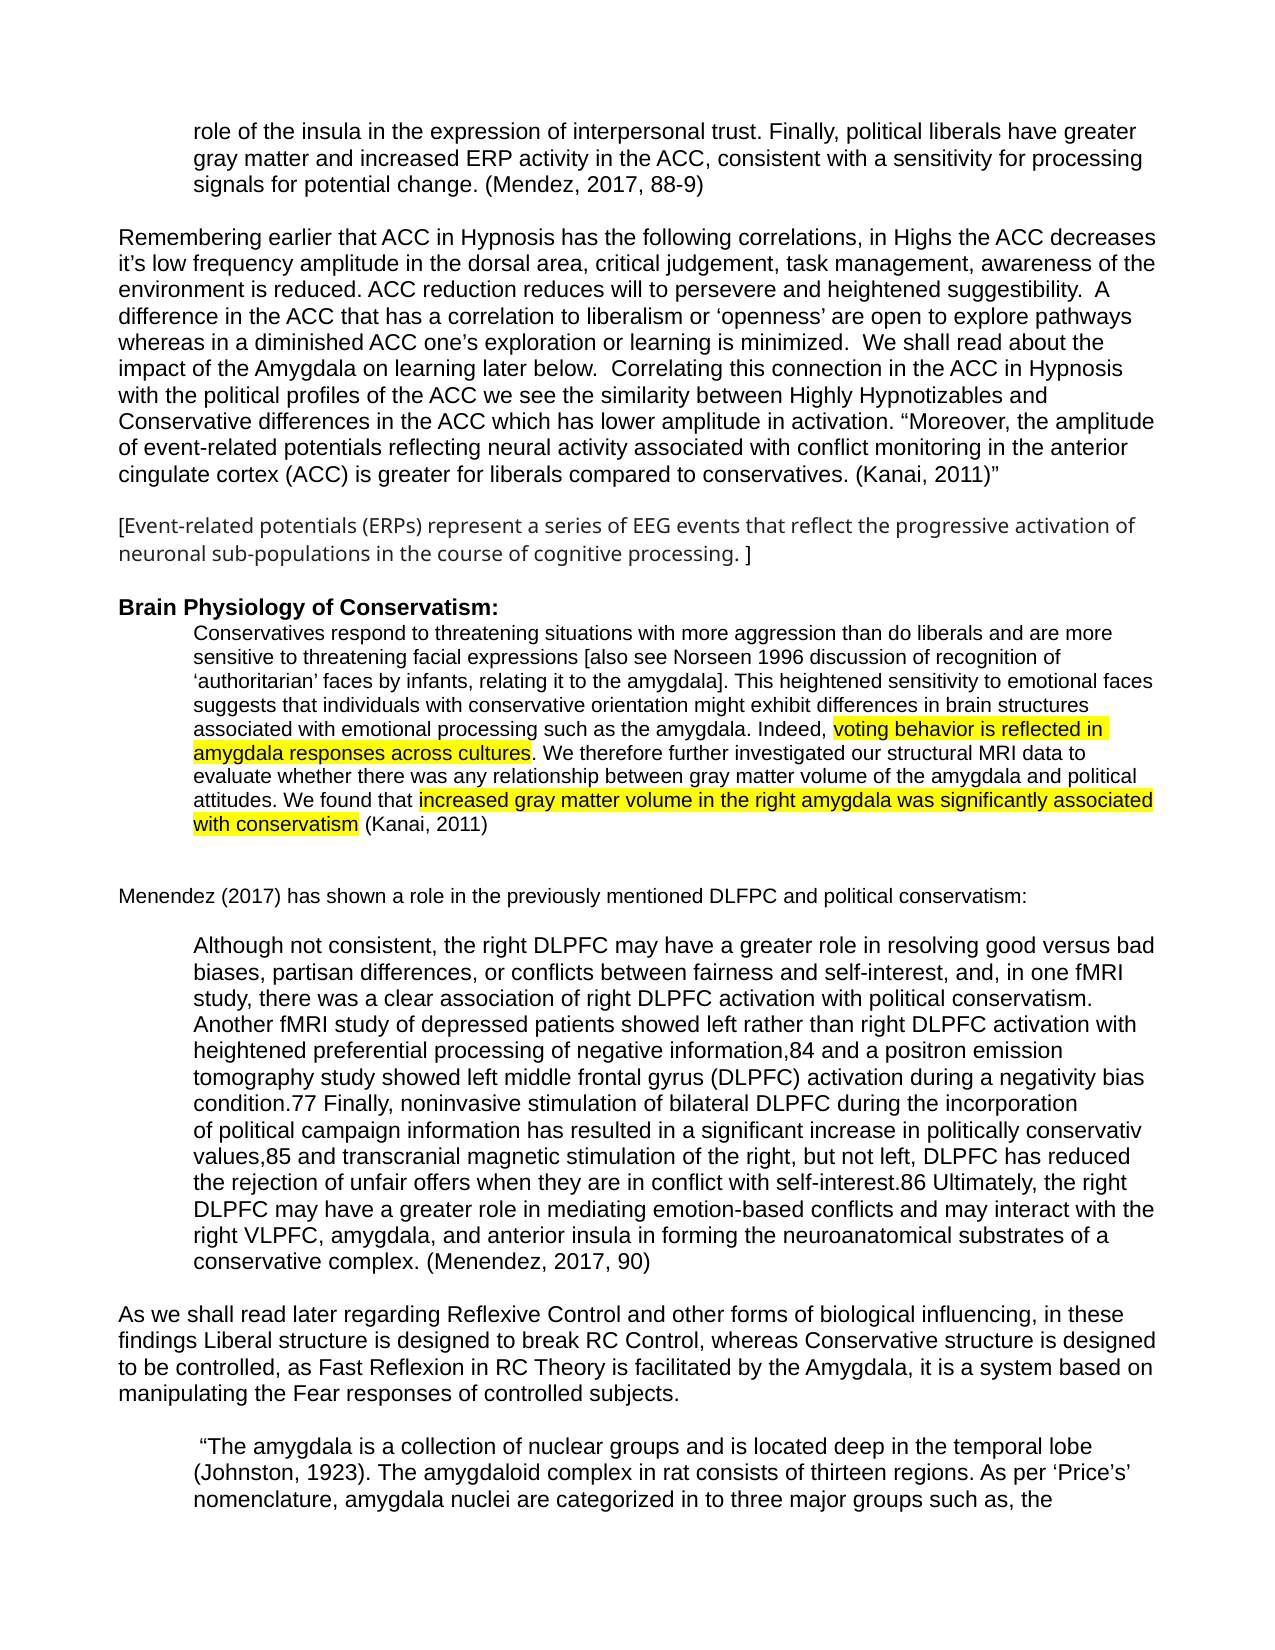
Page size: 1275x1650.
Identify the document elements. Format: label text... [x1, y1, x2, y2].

text Conservatives respond to threatening situations with more aggression than do liberals and are more sensitive to threatening facial expressions [also see Norseen 1996 discussion of recognition of ‘authoritarian’ faces by infants, relating it to the amygdala]. This heightened sensitivity to emotional faces suggests that individuals with conservative orientation might exhibit differences in brain structures associated with emotional processing such as the amygdala. Indeed, voting behavior is reflected in amygdala responses across cultures. We therefore further investigated our structural MRI data to evaluate whether there was any relationship between gray matter volume of the amygdala and political attitudes. We found that increased gray matter volume in the right amygdala was significantly associated with conservatism (Kanai, 2011) [193, 621, 1157, 836]
text Although not consistent, the right DLPFC may have a greater role in resolving good versus bad biases, partisan differences, or conflicts between fairness and self-interest, and, in one fMRI study, there was a clear association of right DLPFC activation with political conservatism. Another fMRI study of depressed patients showed left rather than right DLPFC activation with heightened preferential processing of negative information,84 and a positron emission tomography study showed left middle frontal gyrus (DLPFC) activation during a negativity bias condition.77 Finally, noninvasive stimulation of bilateral DLPFC during the incorporation [193, 932, 1157, 1117]
text of political campaign information has resulted in a significant increase in politically conservativ values,85 and transcranial magnetic stimulation of the right, but not left, DLPFC has reduced [193, 1117, 1157, 1169]
text “The amygdala is a collection of nuclear groups and is located deep in the temporal lobe (Johnston, 1923). The amygdaloid complex in rat consists of thirteen regions. As per ‘Price’s’ nomenclature, amygdala nuclei are categorized in to three major groups such as, the [193, 1433, 1157, 1512]
text role of the insula in the expression of interpersonal trust. Finally, political liberals have greater gray matter and increased ERP activity in the ACC, consistent with a sensitivity for processing signals for potential change. (Mendez, 2017, 88-9) [193, 118, 1157, 197]
text Remembering earlier that ACC in Hypnosis has the following correlations, in Highs the ACC decreases it’s low frequency amplitude in the dorsal area, critical judgement, task management, awareness of the environment is reduced. ACC reduction reduces will to persevere and heightened suggestibility. A difference in the ACC that has a correlation to liberalism or ‘openness’ are open to explore pathways whereas in a diminished ACC one’s exploration or learning is minimized. We shall read about the impact of the Amygdala on learning later below. Correlating this connection in the ACC in Hypnosis with the political profiles of the ACC we see the similarity between Highly Hypnotizables and Conservative differences in the ACC which has lower amplitude in activation. “Moreover, the amplitude of event-related potentials reflecting neural activity associated with conflict monitoring in the anterior cingulate cortex (ACC) is greater for liberals compared to conservatives. (Kanai, 2011)” [118, 223, 1157, 487]
text [Event-related potentials (ERPs) represent a series of EEG events that reflect the progressive activation of neuronal sub-populations in the course of cognitive processing. ] [118, 511, 1157, 568]
text Menendez (2017) has shown a role in the previously mentioned DLFPC and political conservatism: [118, 884, 1157, 908]
text As we shall read later regarding Reflexive Control and other forms of biological influencing, in these findings Liberal structure is designed to break RC Control, whereas Conservative structure is designed to be controlled, as Fast Reflexion in RC Theory is facilitated by the Amygdala, it is a system based on manipulating the Fear responses of controlled subjects. [118, 1301, 1157, 1406]
text the rejection of unfair offers when they are in conflict with self-interest.86 Ultimately, the right DLPFC may have a greater role in mediating emotion-based conflicts and may interact with the right VLPFC, amygdala, and anterior insula in forming the neuroanatomical substrates of a conservative complex. (Menendez, 2017, 90) [193, 1169, 1157, 1275]
text Brain Physiology of Conservatism: [118, 594, 1157, 621]
